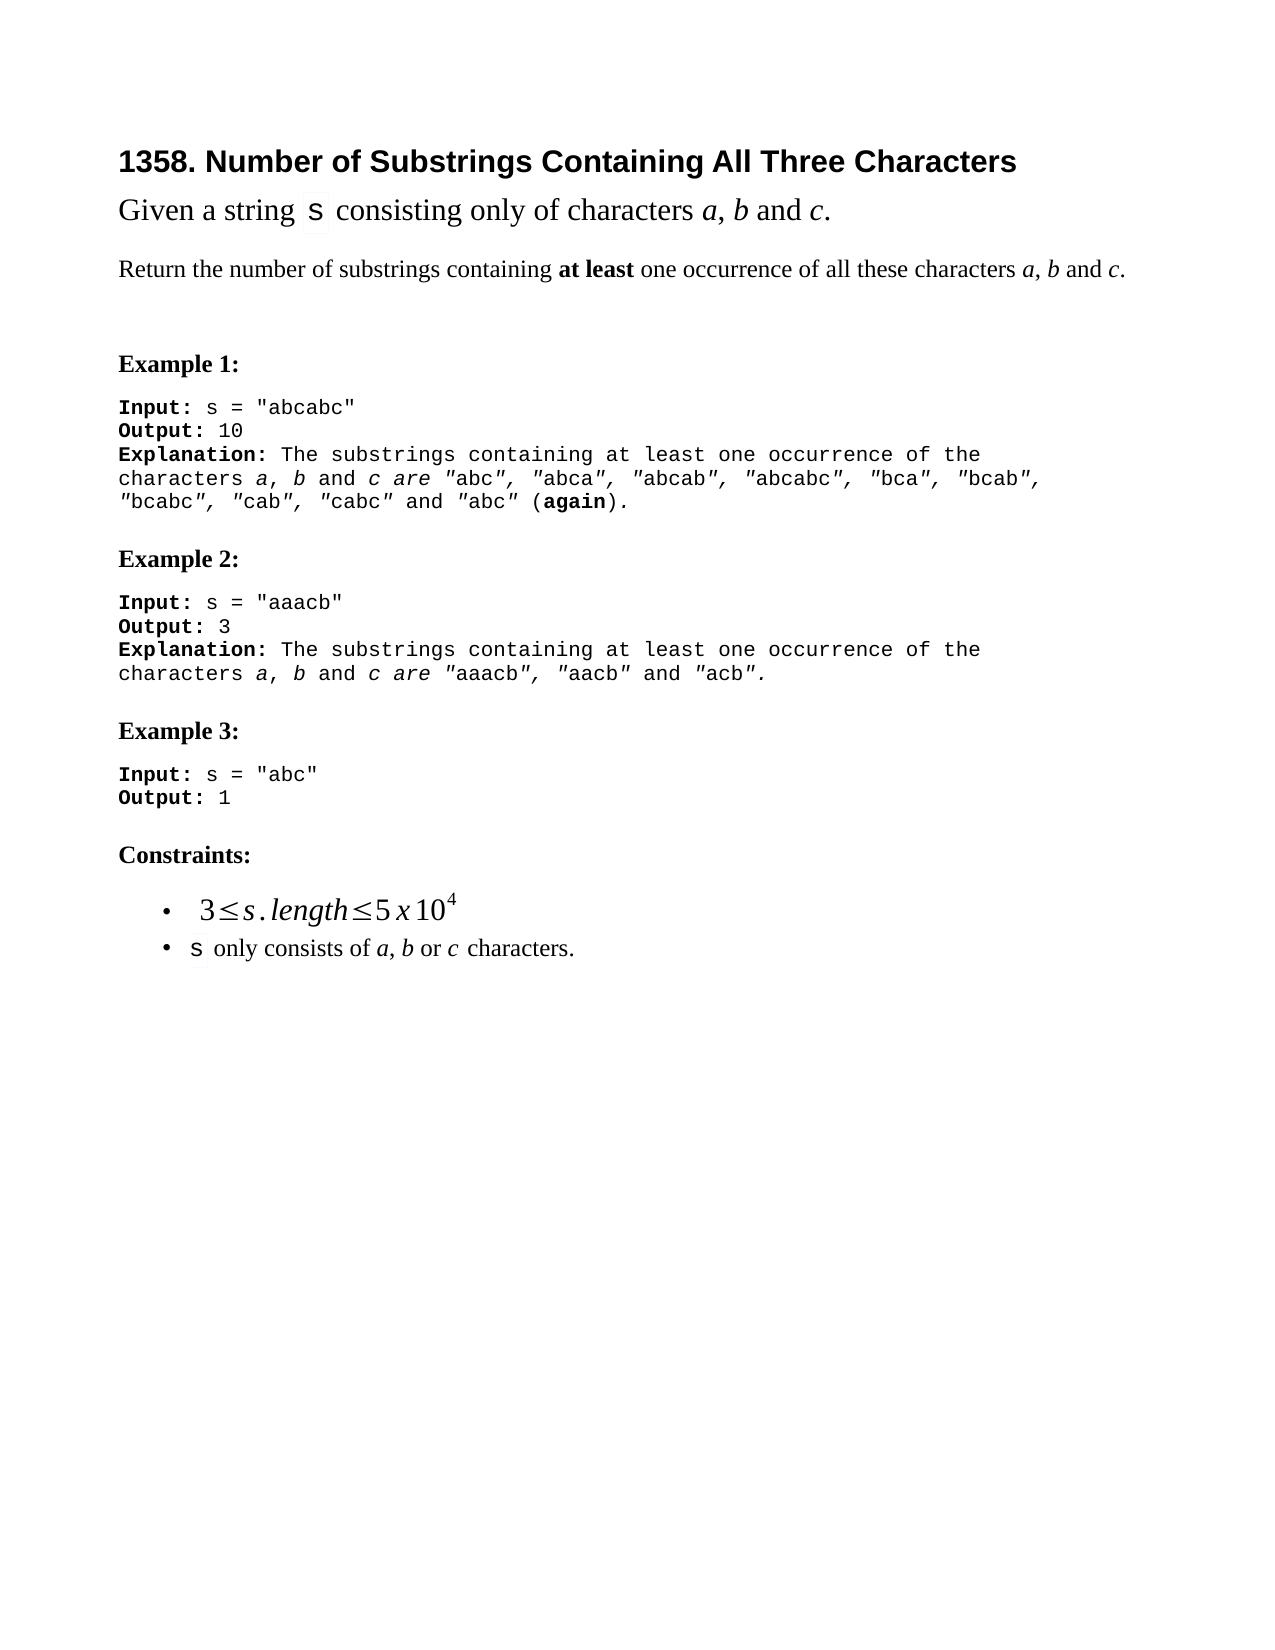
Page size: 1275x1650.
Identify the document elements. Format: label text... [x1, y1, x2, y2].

text Given a string [118, 192, 303, 233]
text Example 2: [118, 544, 1157, 573]
subtitle 1358. Number of Substrings Containing All Three Characters [118, 143, 1157, 179]
list s only consists of a, b or c characters. [208, 933, 1157, 967]
text Output: 3 [118, 616, 1157, 639]
text Example 3: [118, 716, 1157, 745]
text Input: s = "aaacb" [118, 592, 1157, 616]
list s only consists of a, b or c characters. [162, 933, 207, 967]
text s [304, 193, 328, 233]
text Constraints: [118, 840, 1157, 869]
text Output: 10 [118, 420, 1157, 444]
text Example 1: [118, 349, 1157, 378]
text Input: s = "abcabc" [118, 397, 1157, 420]
text Explanation: The substrings containing at least one occurrence of the characters a, b and c are "abc", "abca", "abcab", "abcabc", "bca", "bcab", "bcabc", "cab", "cabc" and "abc" (again). [118, 444, 1157, 515]
text Output: 1 [118, 787, 1157, 811]
text Input: s = "abc" [118, 764, 1157, 787]
text Explanation: The substrings containing at least one occurrence of the characters a, b and c are "aaacb", "aacb" and "acb". [118, 639, 1157, 687]
text consisting only of characters a, b and c. [329, 192, 1157, 233]
text Return the number of substrings containing at least one occurrence of all these characters a, b and c. [118, 254, 1157, 283]
